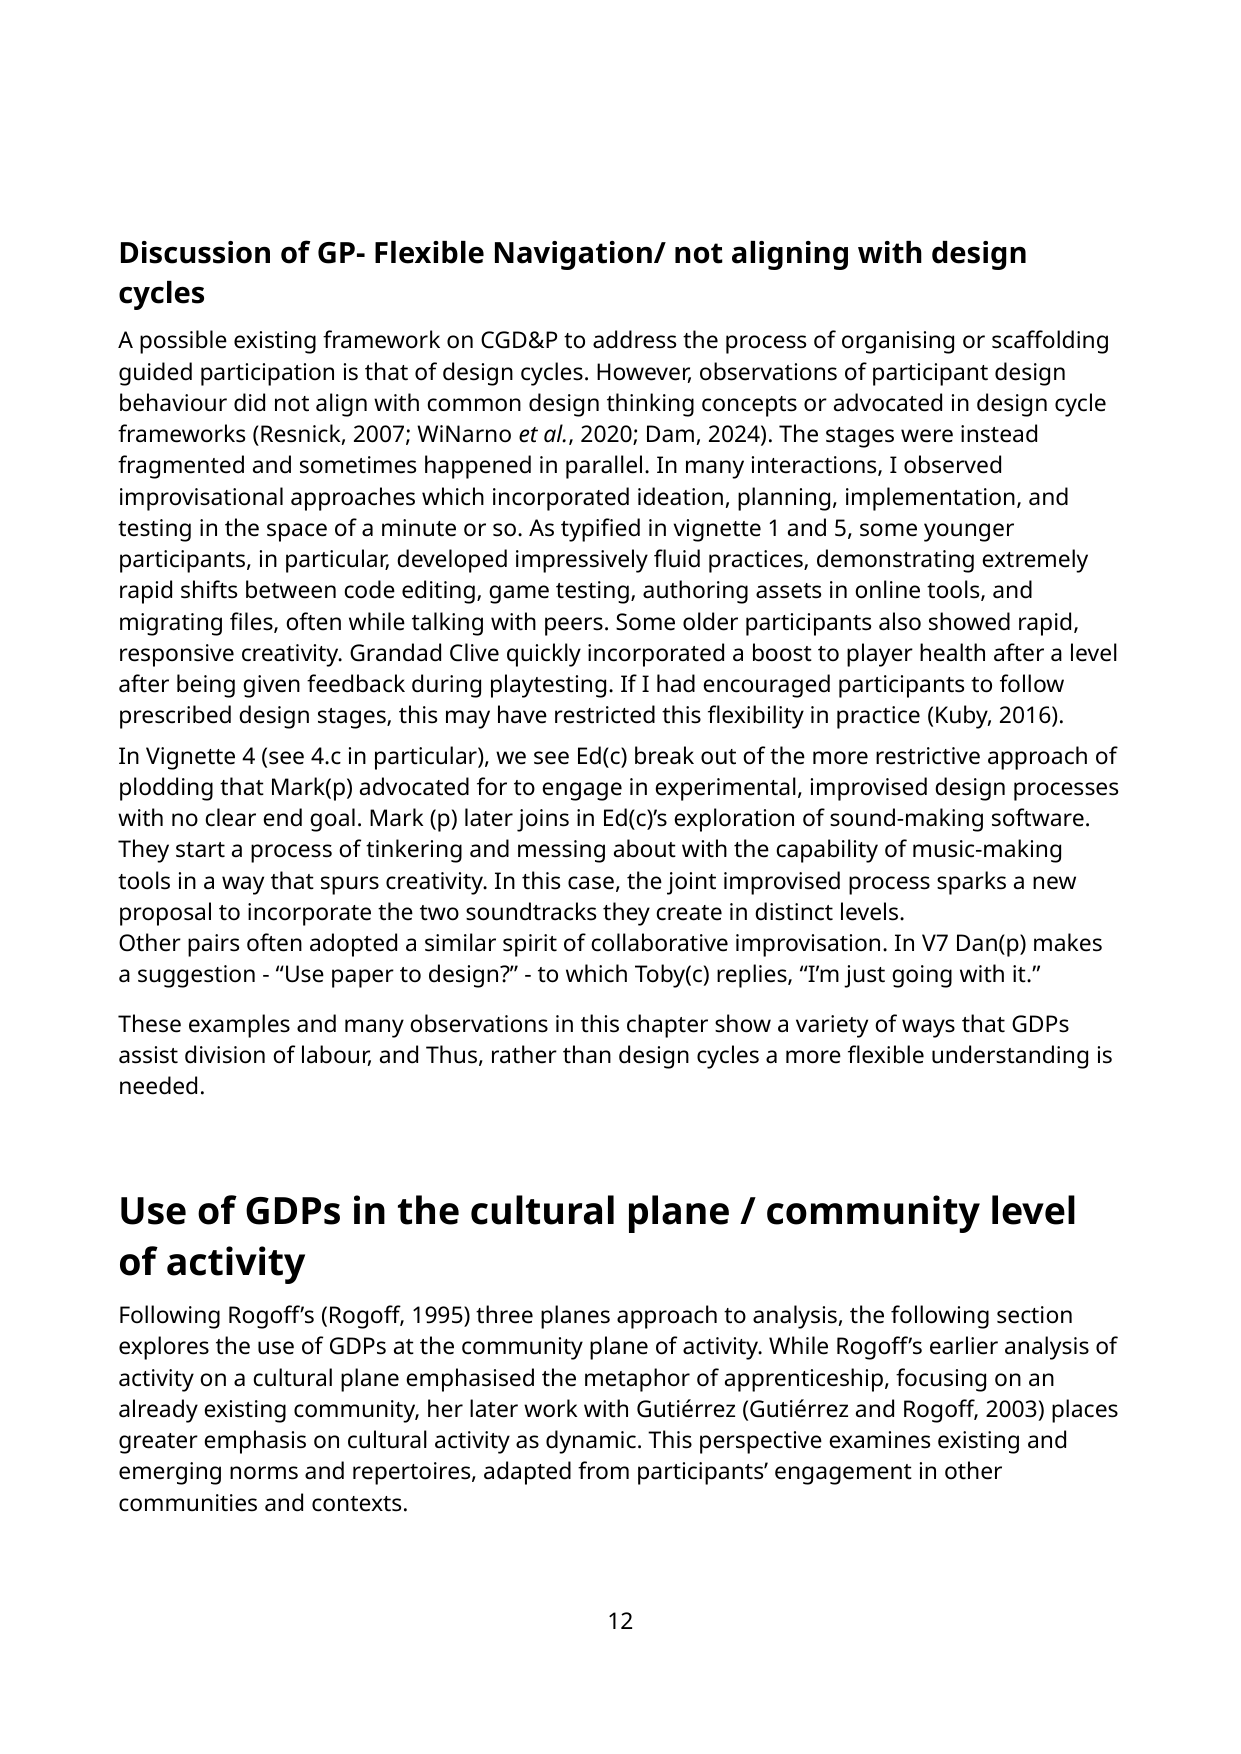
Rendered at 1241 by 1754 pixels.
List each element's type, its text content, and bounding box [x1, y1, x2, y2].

text In Vignette 4 (see 4.c in particular), we see Ed(c) break out of the more restrictive approach of plodding that Mark(p) advocated for to engage in experimental, improvised design processes with no clear end goal. Mark (p) later joins in Ed(c)’s exploration of sound-making software. They start a process of tinkering and messing about with the capability of music-making tools in a way that spurs creativity. In this case, the joint improvised process sparks a new proposal to incorporate the two soundtracks they create in distinct levels. Other pairs often adopted a similar spirit of collaborative improvisation. In V7 Dan(p) makes a suggestion - “Use paper to design?” - to which Toby(c) replies, “I’m just going with it.” [118, 739, 1122, 989]
subtitle Discussion of GP- Flexible Navigation/ not aligning with design cycles [118, 232, 1122, 312]
text A possible existing framework on CGD&P to address the process of organising or scaffolding guided participation is that of design cycles. However, observations of participant design behaviour did not align with common design thinking concepts or advocated in design cycle frameworks (Resnick, 2007; Wi̇Narno et al., 2020; Dam, 2024). The stages were instead fragmented and sometimes happened in parallel. In many interactions, I observed improvisational approaches which incorporated ideation, planning, implementation, and testing in the space of a minute or so. As typified in vignette 1 and 5, some younger participants, in particular, developed impressively fluid practices, demonstrating extremely rapid shifts between code editing, game testing, authoring assets in online tools, and migrating files, often while talking with peers. Some older participants also showed rapid, responsive creativity. Grandad Clive quickly incorporated a boost to player health after a level after being given feedback during playtesting. If I had encouraged participants to follow prescribed design stages, this may have restricted this flexibility in practice (Kuby, 2016). [118, 324, 1122, 731]
text Following Rogoff’s (Rogoff, 1995) three planes approach to analysis, the following section explores the use of GDPs at the community plane of activity. While Rogoff’s earlier analysis of activity on a cultural plane emphasised the metaphor of apprenticeship, focusing on an already existing community, her later work with Gutiérrez (Gutiérrez and Rogoff, 2003) places greater emphasis on cultural activity as dynamic. This perspective examines existing and emerging norms and repertoires, adapted from participants’ engagement in other communities and contexts. [118, 1299, 1122, 1518]
subtitle Use of GDPs in the cultural plane / community level of activity [118, 1184, 1122, 1286]
text These examples and many observations in this chapter show a variety of ways that GDPs assist division of labour, and Thus, rather than design cycles a more flexible understanding is needed. [118, 1007, 1122, 1101]
